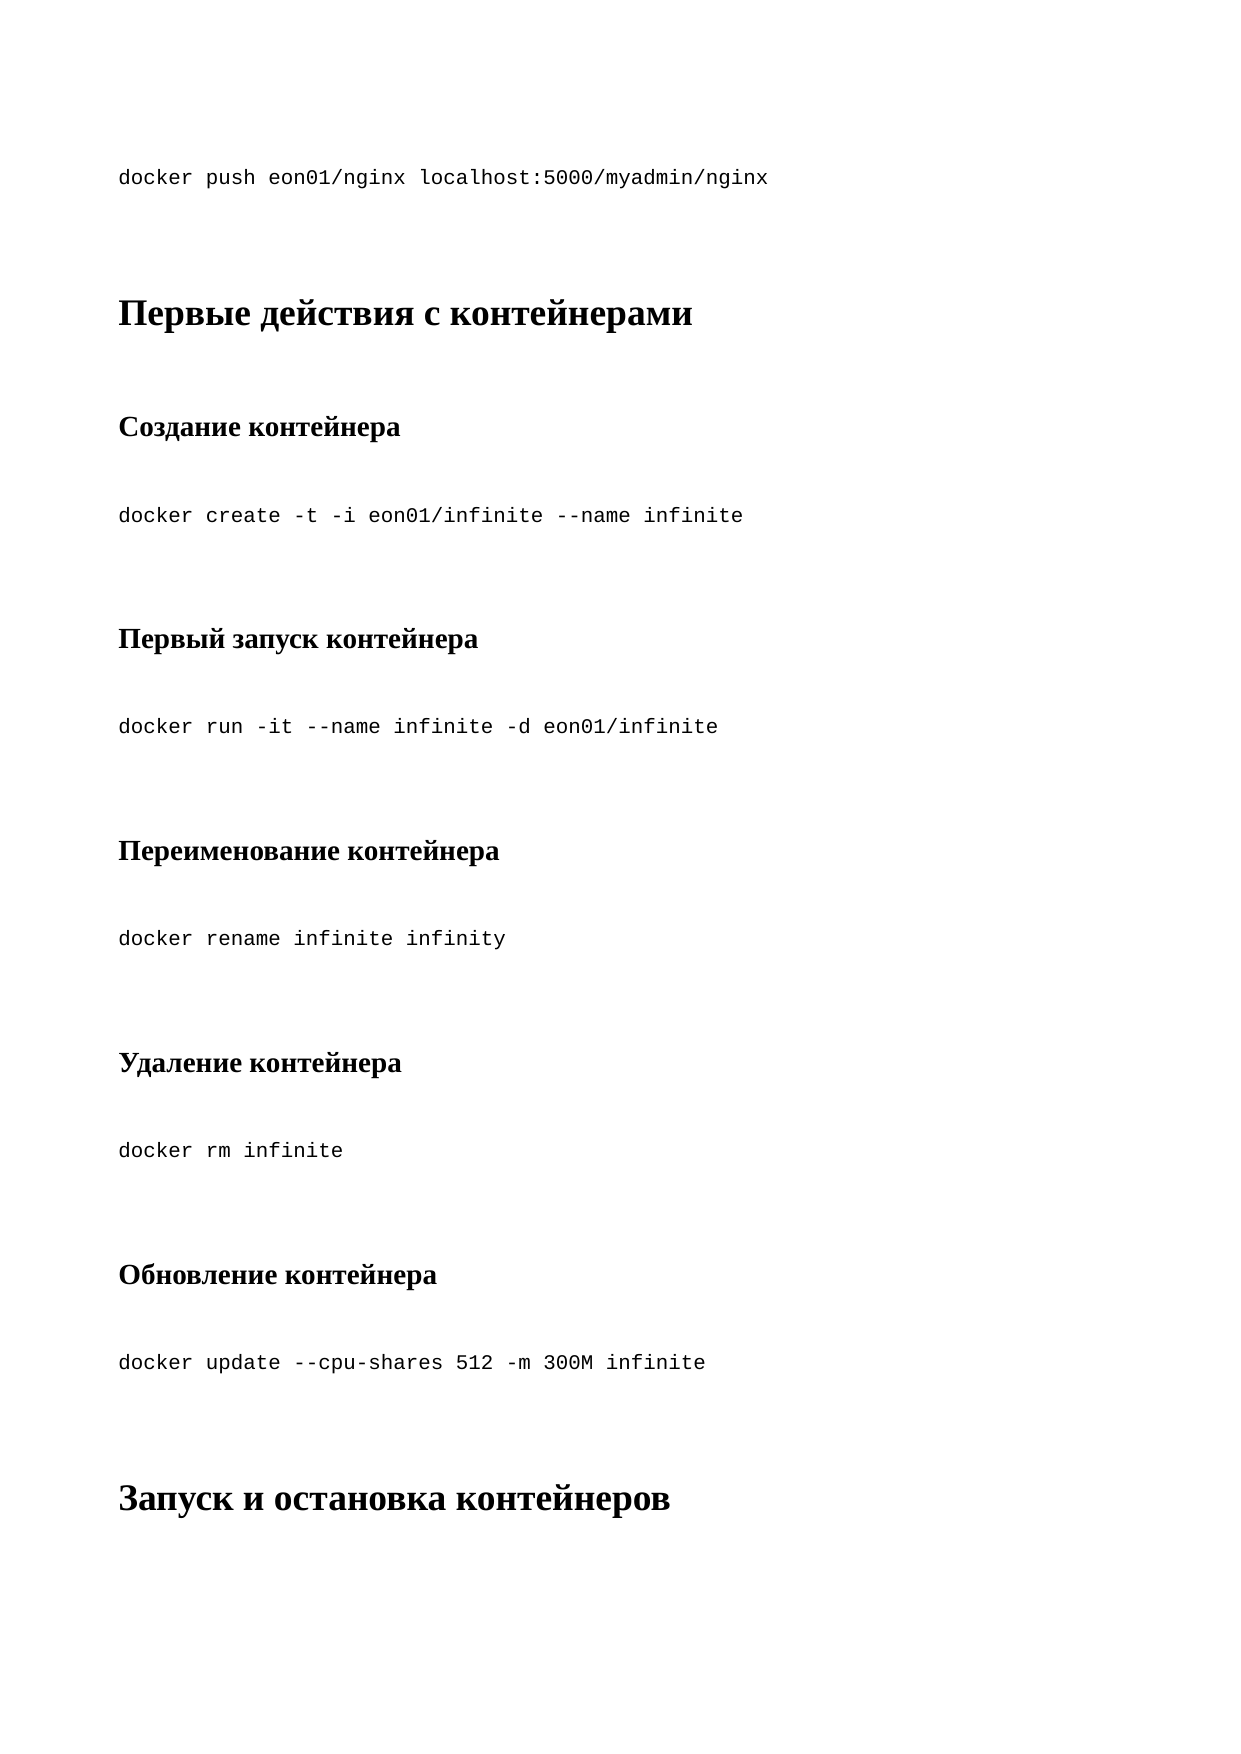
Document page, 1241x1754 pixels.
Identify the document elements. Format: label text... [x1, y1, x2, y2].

subtitle Первый запуск контейнера [118, 621, 1122, 655]
subtitle Удаление контейнера [118, 1045, 1122, 1079]
text docker push eon01/nginx localhost:5000/myadmin/nginx [118, 167, 1122, 191]
subtitle Первые действия с контейнерами [118, 290, 1122, 333]
subtitle Создание контейнера [118, 409, 1122, 443]
text docker run -it --name infinite -d eon01/infinite [118, 716, 1122, 740]
subtitle Обновление контейнера [118, 1257, 1122, 1291]
text docker update --cpu-shares 512 -m 300M infinite [118, 1352, 1122, 1376]
text docker rename infinite infinity [118, 928, 1122, 952]
text docker rm infinite [118, 1140, 1122, 1164]
subtitle Запуск и остановка контейнеров [118, 1475, 1122, 1518]
subtitle Переименование контейнера [118, 833, 1122, 867]
text docker create -t -i eon01/infinite --name infinite [118, 504, 1122, 528]
